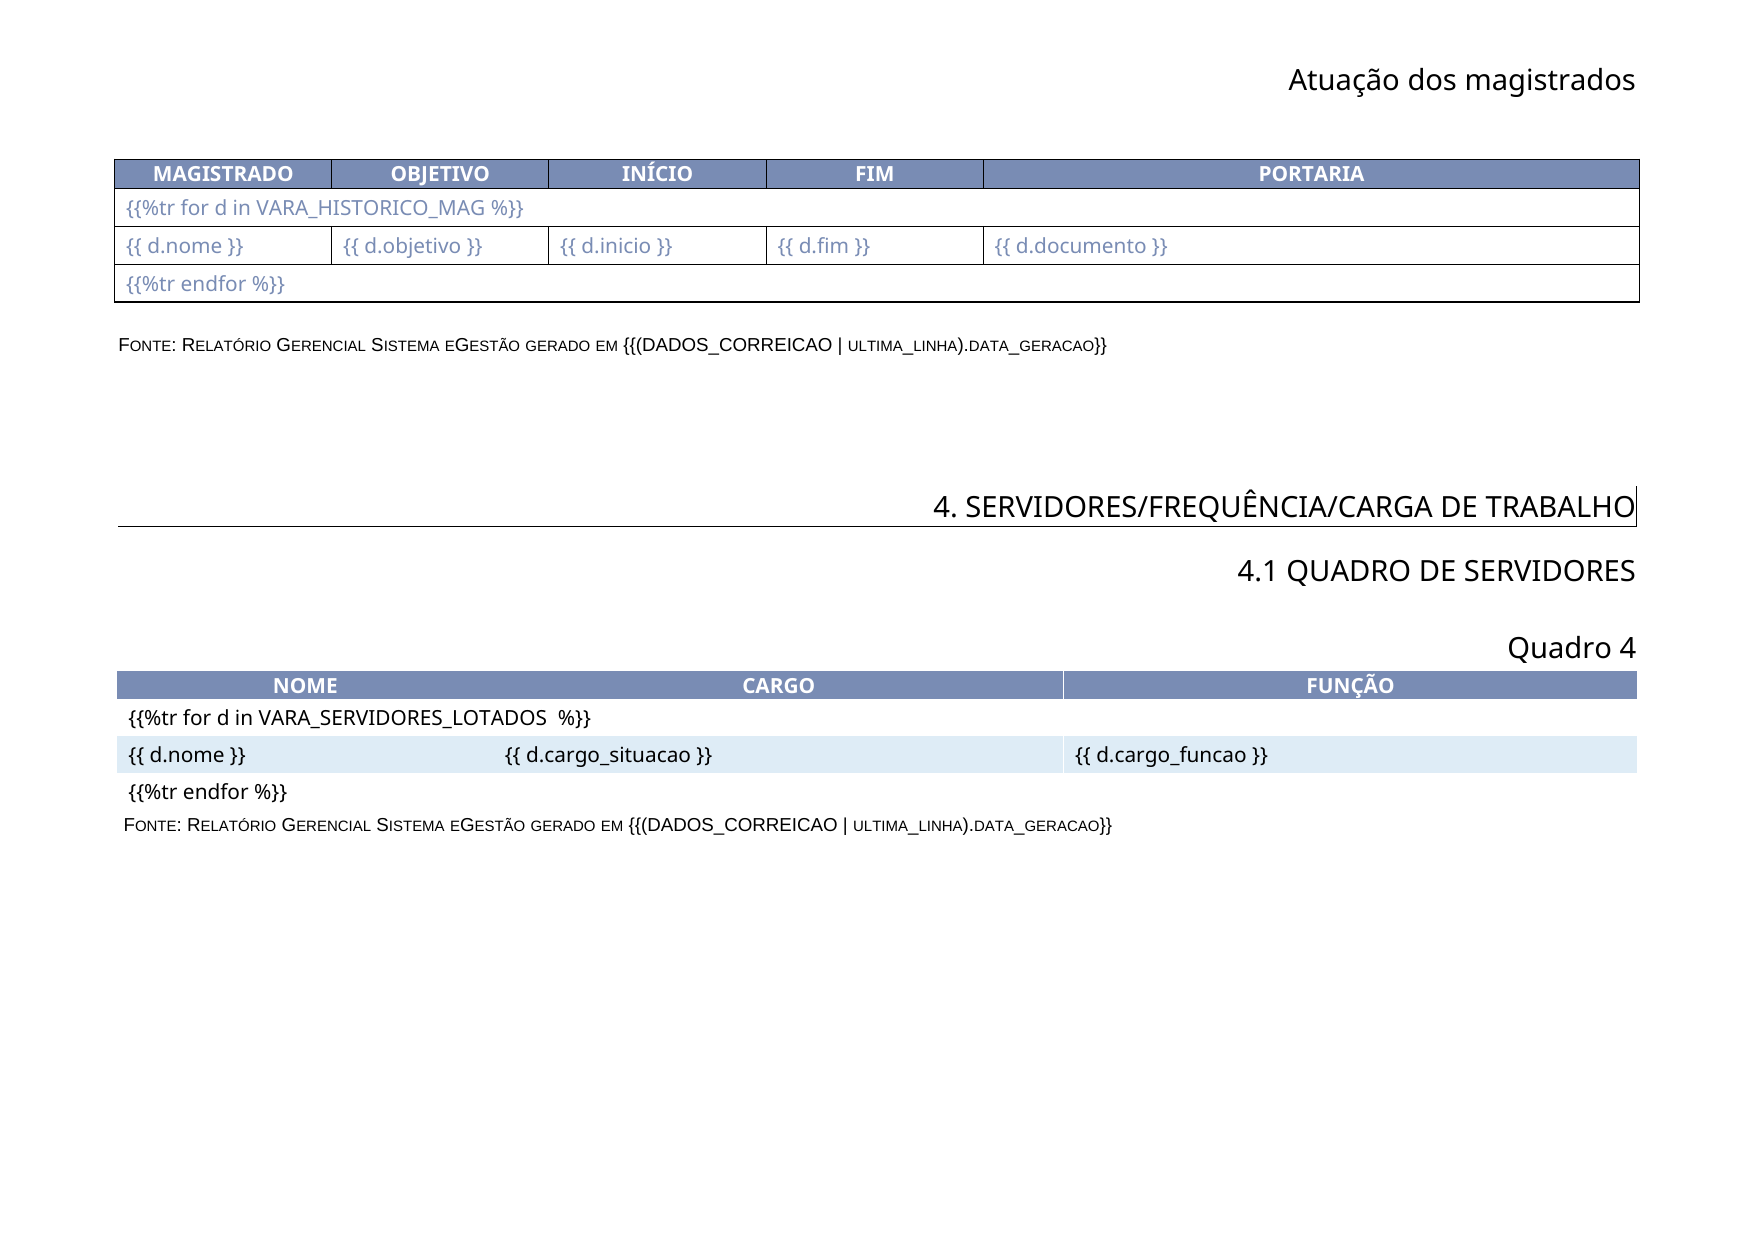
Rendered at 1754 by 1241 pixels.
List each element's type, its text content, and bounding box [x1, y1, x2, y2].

table_header NOME [117, 671, 493, 699]
table_header FUNÇÃO [1064, 671, 1637, 699]
table_cell {{ d.objetivo }} [332, 227, 548, 264]
table_cell {{ d.cargo_funcao }} [1064, 736, 1637, 773]
table_header FIM [767, 160, 983, 188]
table_cell {{%tr endfor %}} [115, 265, 1639, 301]
table_cell {{ d.inicio }} [549, 227, 766, 264]
table_header CARGO [493, 671, 1063, 699]
text Fonte: Relatório Gerencial Sistema eGestão gerado em {{(DADOS_CORREICAO | ultima_linha).data_geracao}} [118, 814, 1636, 835]
table_cell {{ d.nome }} [115, 227, 331, 264]
table_header MAGISTRADO [115, 160, 331, 188]
text Quadro 4 [118, 627, 1636, 667]
text Fonte: Relatório Gerencial Sistema eGestão gerado em {{(DADOS_CORREICAO | ultima_linha).data_geracao}} [118, 333, 1636, 355]
table_cell {{%tr for d in VARA_SERVIDORES_LOTADOS %}} [117, 699, 1637, 736]
table_header INÍCIO [549, 160, 766, 188]
table_cell {{ d.nome }} [117, 736, 493, 773]
table_cell {{ d.documento }} [984, 227, 1639, 264]
table_header PORTARIA [984, 160, 1639, 188]
table_cell {{ d.cargo_situacao }} [493, 736, 1063, 773]
text Atuação dos magistrados [118, 59, 1636, 99]
table_header OBJETIVO [332, 160, 548, 188]
table_cell {{%tr for d in VARA_HISTORICO_MAG %}} [115, 189, 1639, 226]
table_cell {{ d.fim }} [767, 227, 983, 264]
table_cell {{%tr endfor %}} [117, 773, 1637, 810]
text 4.1 QUADRO DE SERVIDORES [118, 551, 1636, 590]
text 4. SERVIDORES/FREQUÊNCIA/CARGA DE TRABALHO [118, 486, 1636, 526]
